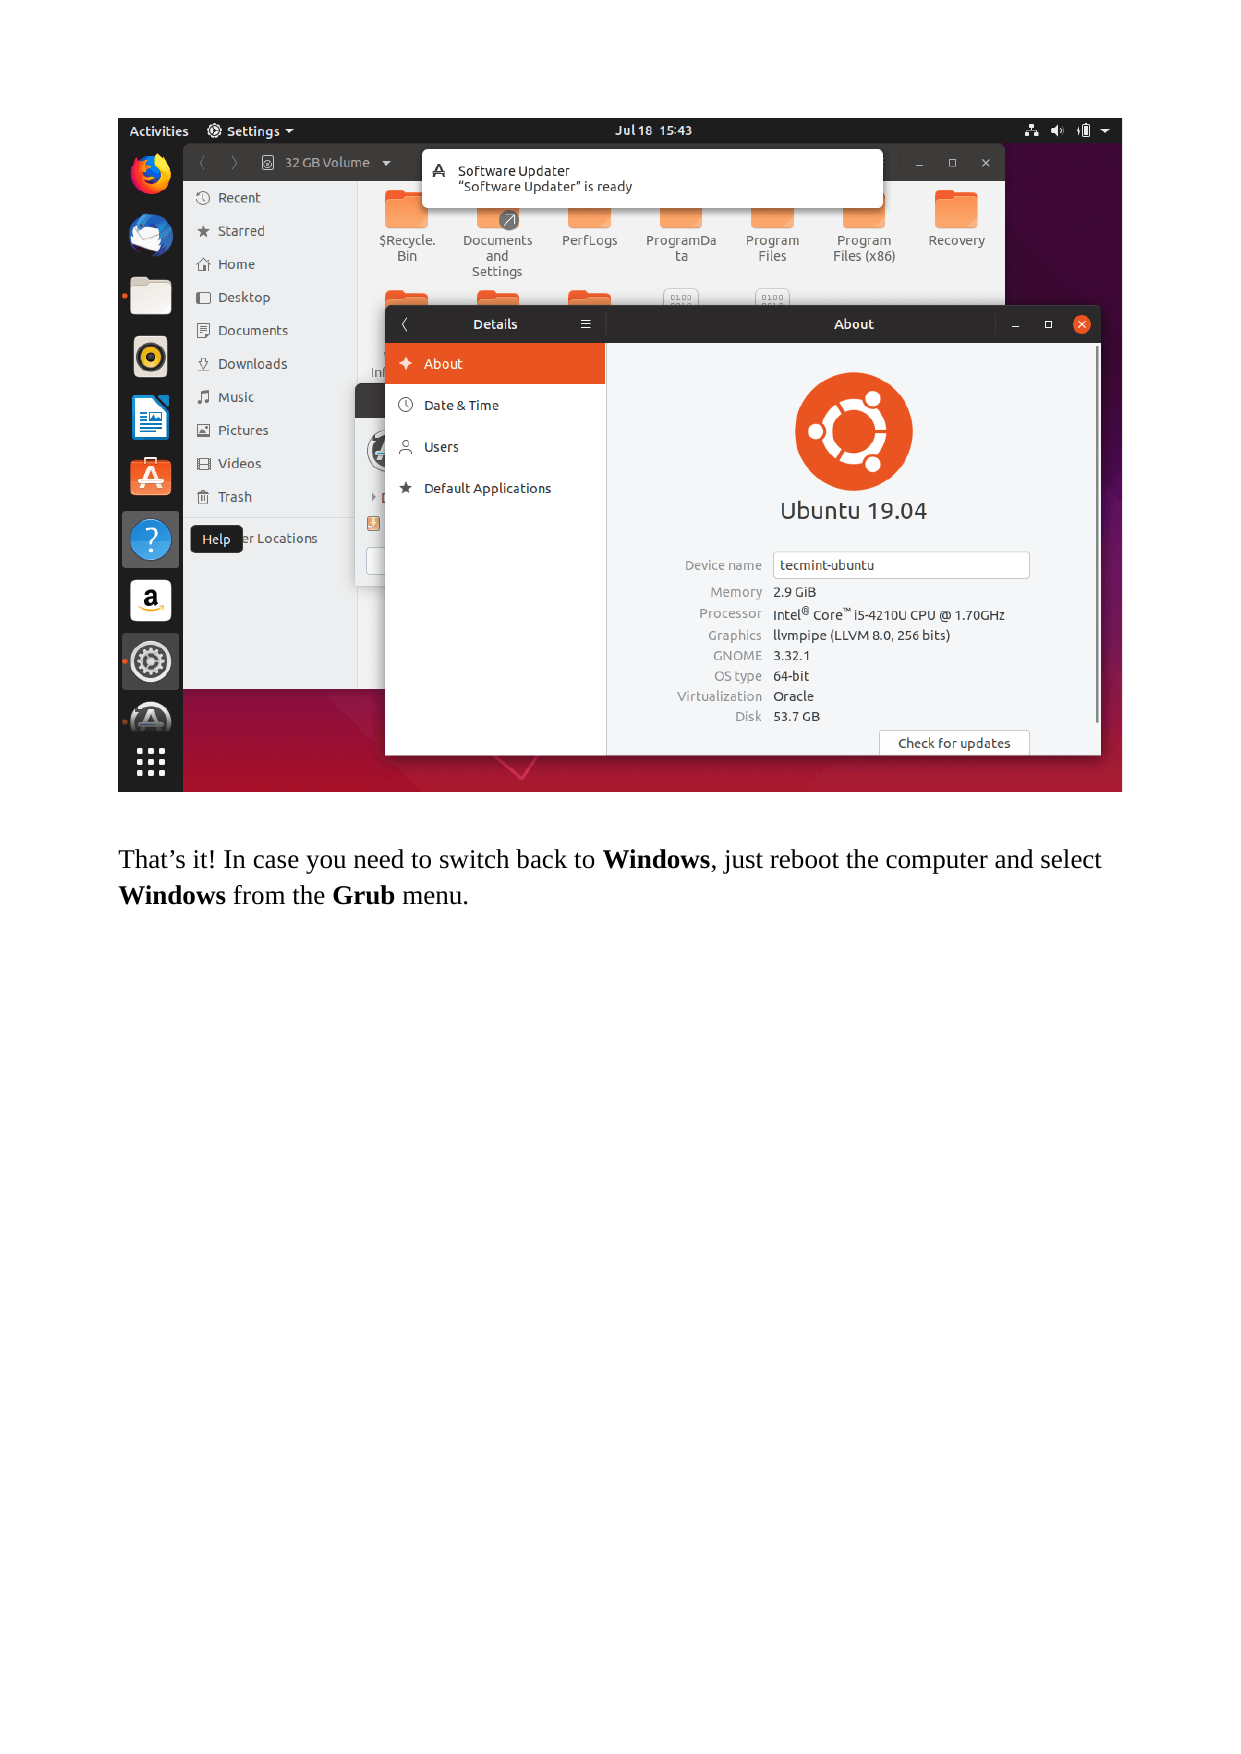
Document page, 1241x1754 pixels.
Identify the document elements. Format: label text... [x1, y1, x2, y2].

text That’s it! In case you need to switch back to Windows, just reboot the computer and select Windows from the Grub menu. [118, 843, 1122, 910]
picture [118, 118, 1123, 792]
